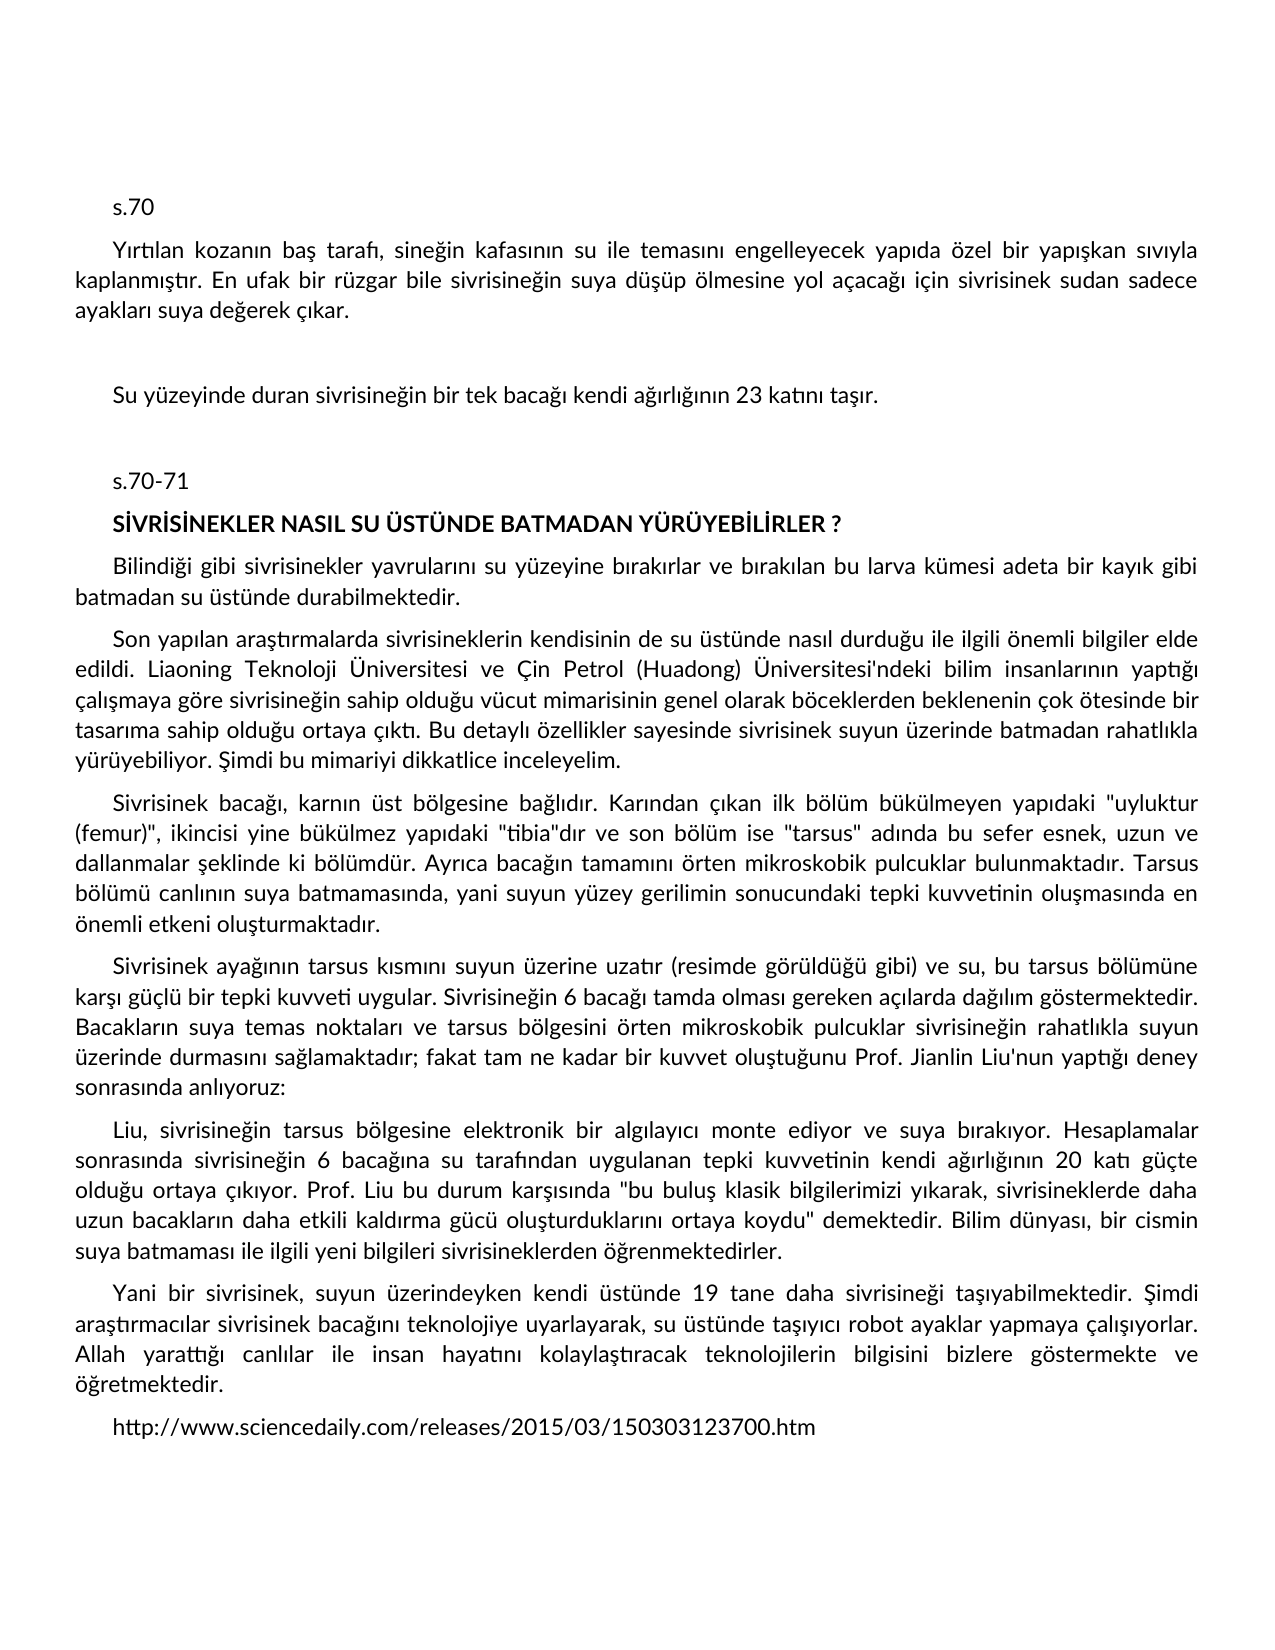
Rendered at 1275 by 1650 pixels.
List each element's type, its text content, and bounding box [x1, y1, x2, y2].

text s.70-71 [75, 467, 1200, 494]
text http://www.sciencedaily.com/releases/2015/03/150303123700.htm [75, 1412, 1200, 1440]
text Bilindiği gibi sivrisinekler yavrularını su yüzeyine bırakırlar ve bırakılan bu larva kümesi adeta bir kayık gibi batmadan su üstünde durabilmektedir. [75, 552, 1200, 610]
text Su yüzeyinde duran sivrisineğin bir tek bacağı kendi ağırlığının 23 katını taşır. [75, 381, 1200, 409]
text Son yapılan araştırmalarda sivrisineklerin kendisinin de su üstünde nasıl durduğu ile ilgili önemli bilgiler elde edildi. Liaoning Teknoloji Üniversitesi ve Çin Petrol (Huadong) Üniversitesi'ndeki bilim insanlarının yaptığı çalışmaya göre sivrisineğin sahip olduğu vücut mimarisinin genel olarak böceklerden beklenenin çok ötesinde bir tasarıma sahip olduğu ortaya çıktı. Bu detaylı özellikler sayesinde sivrisinek suyun üzerinde batmadan rahatlıkla yürüyebiliyor. Şimdi bu mimariyi dikkatlice inceleyelim. [75, 625, 1200, 773]
text Liu, sivrisineğin tarsus bölgesine elektronik bir algılayıcı monte ediyor ve suya bırakıyor. Hesaplamalar sonrasında sivrisineğin 6 bacağına su tarafından uygulanan tepki kuvvetinin kendi ağırlığının 20 katı güçte olduğu ortaya çıkıyor. Prof. Liu bu durum karşısında "bu buluş klasik bilgilerimizi yıkarak, sivrisineklerde daha uzun bacakların daha etkili kaldırma gücü oluşturduklarını ortaya koydu" demektedir. Bilim dünyası, bir cismin suya batmaması ile ilgili yeni bilgileri sivrisineklerden öğrenmektedirler. [75, 1116, 1200, 1264]
text Sivrisinek bacağı, karnın üst bölgesine bağlıdır. Karından çıkan ilk bölüm bükülmeyen yapıdaki "uyluktur (femur)", ikincisi yine bükülmez yapıdaki "tibia"dır ve son bölüm ise "tarsus" adında bu sefer esnek, uzun ve dallanmalar şeklinde ki bölümdür. Ayrıca bacağın tamamını örten mikroskobik pulcuklar bulunmaktadır. Tarsus bölümü canlının suya batmamasında, yani suyun yüzey gerilimin sonucundaki tepki kuvvetinin oluşmasında en önemli etkeni oluşturmaktadır. [75, 788, 1200, 937]
text SİVRİSİNEKLER NASIL SU ÜSTÜNDE BATMADAN YÜRÜYEBİLİRLER ? [75, 509, 1200, 537]
text Sivrisinek ayağının tarsus kısmını suyun üzerine uzatır (resimde görüldüğü gibi) ve su, bu tarsus bölümüne karşı güçlü bir tepki kuvveti uygular. Sivrisineğin 6 bacağı tamda olması gereken açılarda dağılım göstermektedir. Bacakların suya temas noktaları ve tarsus bölgesini örten mikroskobik pulcuklar sivrisineğin rahatlıkla suyun üzerinde durmasını sağlamaktadır; fakat tam ne kadar bir kuvvet oluştuğunu Prof. Jianlin Liu'nun yaptığı deney sonrasında anlıyoruz: [75, 952, 1200, 1100]
text s.70 [75, 193, 1200, 220]
text Yırtılan kozanın baş tarafı, sineğin kafasının su ile temasını engelleyecek yapıda özel bir yapışkan sıvıyla kaplanmıştır. En ufak bir rüzgar bile sivrisineğin suya düşüp ölmesine yol açacağı için sivrisinek sudan sadece ayakları suya değerek çıkar. [75, 235, 1200, 323]
text Yani bir sivrisinek, suyun üzerindeyken kendi üstünde 19 tane daha sivrisineği taşıyabilmektedir. Şimdi araştırmacılar sivrisinek bacağını teknolojiye uyarlayarak, su üstünde taşıyıcı robot ayaklar yapmaya çalışıyorlar. Allah yarattığı canlılar ile insan hayatını kolaylaştıracak teknolojilerin bilgisini bizlere göstermekte ve öğretmektedir. [75, 1279, 1200, 1397]
